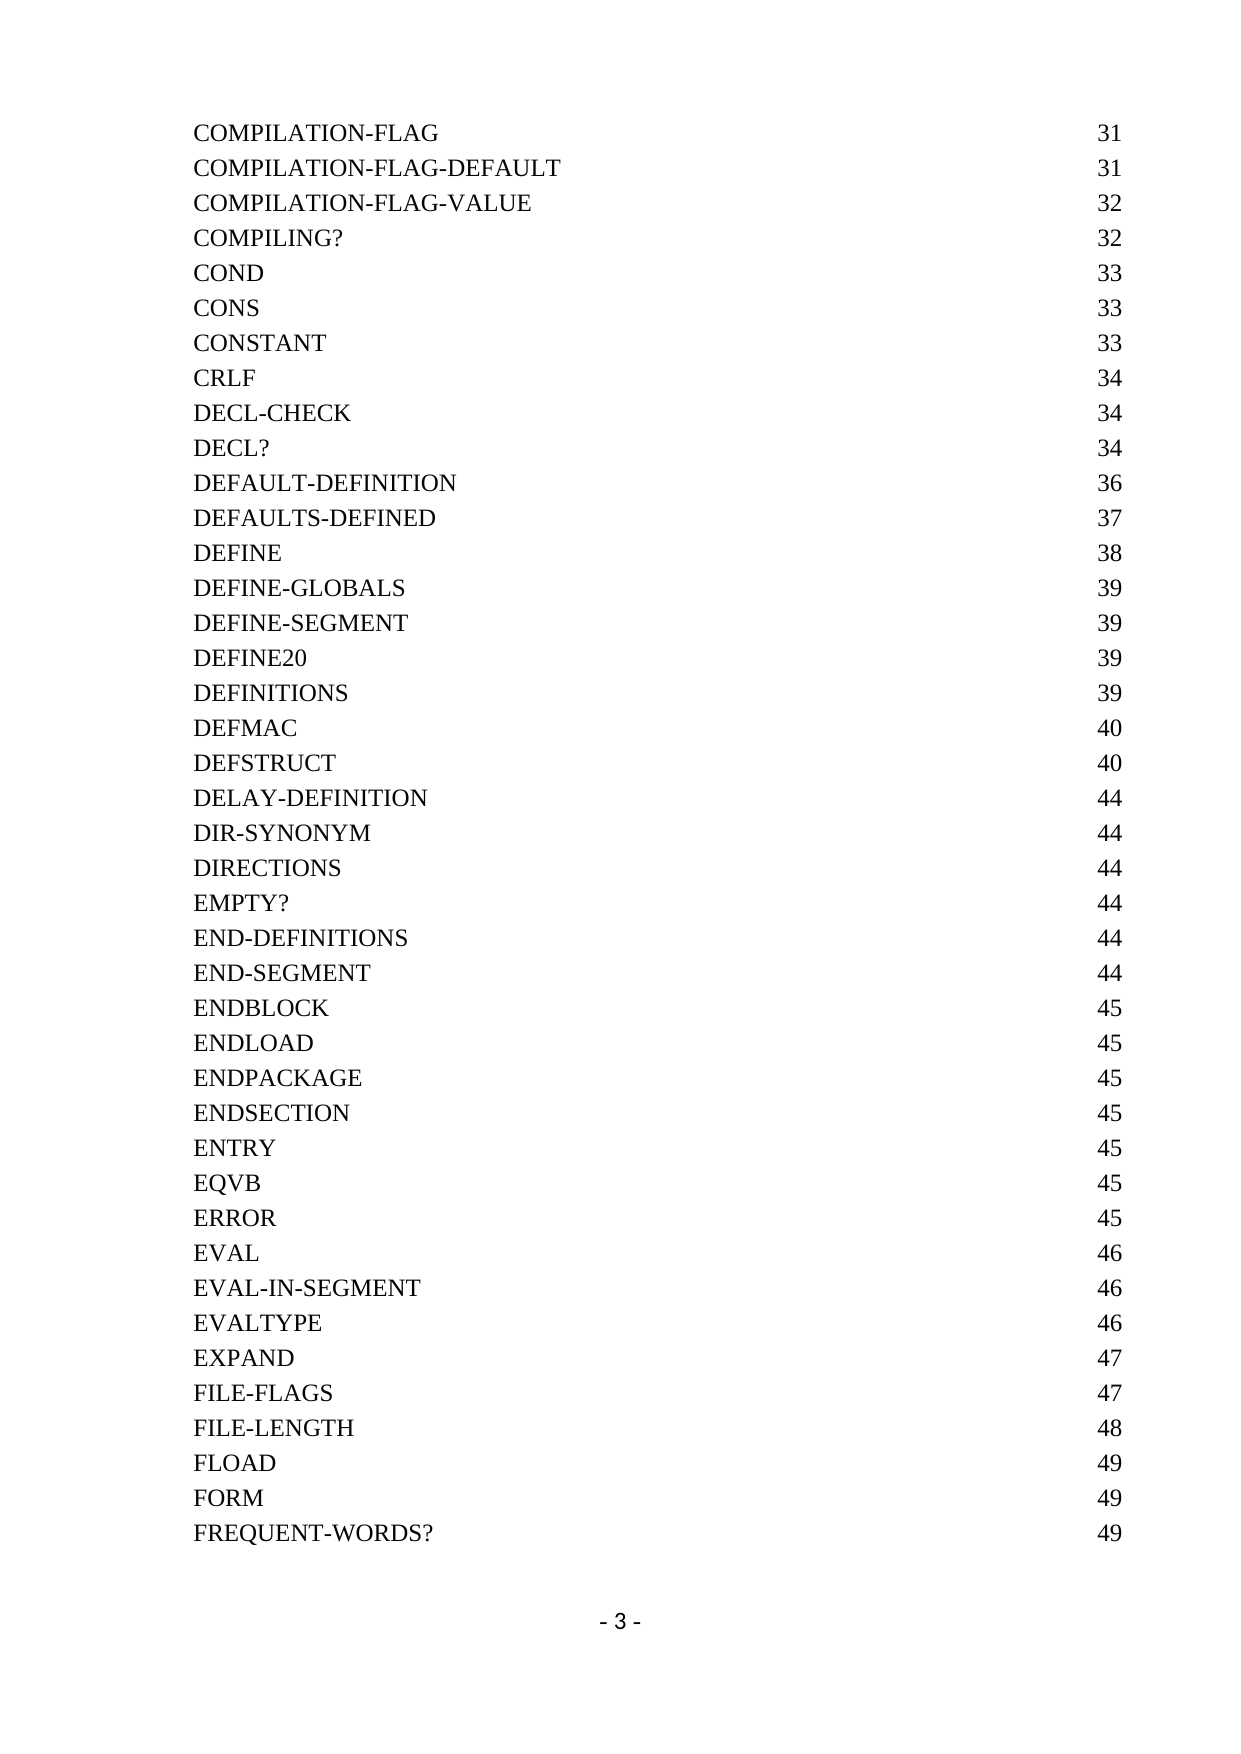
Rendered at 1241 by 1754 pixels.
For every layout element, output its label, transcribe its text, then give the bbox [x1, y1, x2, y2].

text DIR-SYNONYM 44 [193, 818, 1122, 847]
text DECL? 34 [193, 433, 1122, 462]
text DEFINE 38 [193, 538, 1122, 567]
text DEFSTRUCT 40 [193, 748, 1122, 777]
text DEFINE-SEGMENT 39 [193, 608, 1122, 637]
text DEFINITIONS 39 [193, 678, 1122, 707]
text CONSTANT 33 [193, 328, 1122, 357]
text END-DEFINITIONS 44 [193, 923, 1122, 952]
text FLOAD 49 [193, 1448, 1122, 1477]
text COMPILING? 32 [193, 223, 1122, 252]
text CRLF 34 [193, 363, 1122, 392]
text ENDLOAD 45 [193, 1028, 1122, 1057]
text EVALTYPE 46 [193, 1308, 1122, 1337]
text DEFINE20 39 [193, 643, 1122, 672]
text DEFINE-GLOBALS 39 [193, 573, 1122, 602]
text ENDPACKAGE 45 [193, 1063, 1122, 1092]
text END-SEGMENT 44 [193, 958, 1122, 987]
text ENTRY 45 [193, 1133, 1122, 1162]
text COND 33 [193, 258, 1122, 287]
text EQVB 45 [193, 1168, 1122, 1197]
text DEFMAC 40 [193, 713, 1122, 742]
text COMPILATION-FLAG 31 [193, 118, 1122, 147]
text ENDBLOCK 45 [193, 993, 1122, 1022]
text FILE-FLAGS 47 [193, 1378, 1122, 1407]
text FILE-LENGTH 48 [193, 1413, 1122, 1442]
text DEFAULTS-DEFINED 37 [193, 503, 1122, 532]
text ERROR 45 [193, 1203, 1122, 1232]
text EVAL-IN-SEGMENT 46 [193, 1273, 1122, 1302]
text COMPILATION-FLAG-VALUE 32 [193, 188, 1122, 217]
text CONS 33 [193, 293, 1122, 322]
text FREQUENT-WORDS? 49 [193, 1518, 1122, 1547]
text EXPAND 47 [193, 1343, 1122, 1372]
text EVAL 46 [193, 1238, 1122, 1267]
text COMPILATION-FLAG-DEFAULT 31 [193, 153, 1122, 182]
text DELAY-DEFINITION 44 [193, 783, 1122, 812]
text DEFAULT-DEFINITION 36 [193, 468, 1122, 497]
text DIRECTIONS 44 [193, 853, 1122, 882]
text EMPTY? 44 [193, 888, 1122, 917]
text DECL-CHECK 34 [193, 398, 1122, 427]
text FORM 49 [193, 1483, 1122, 1512]
text ENDSECTION 45 [193, 1098, 1122, 1127]
